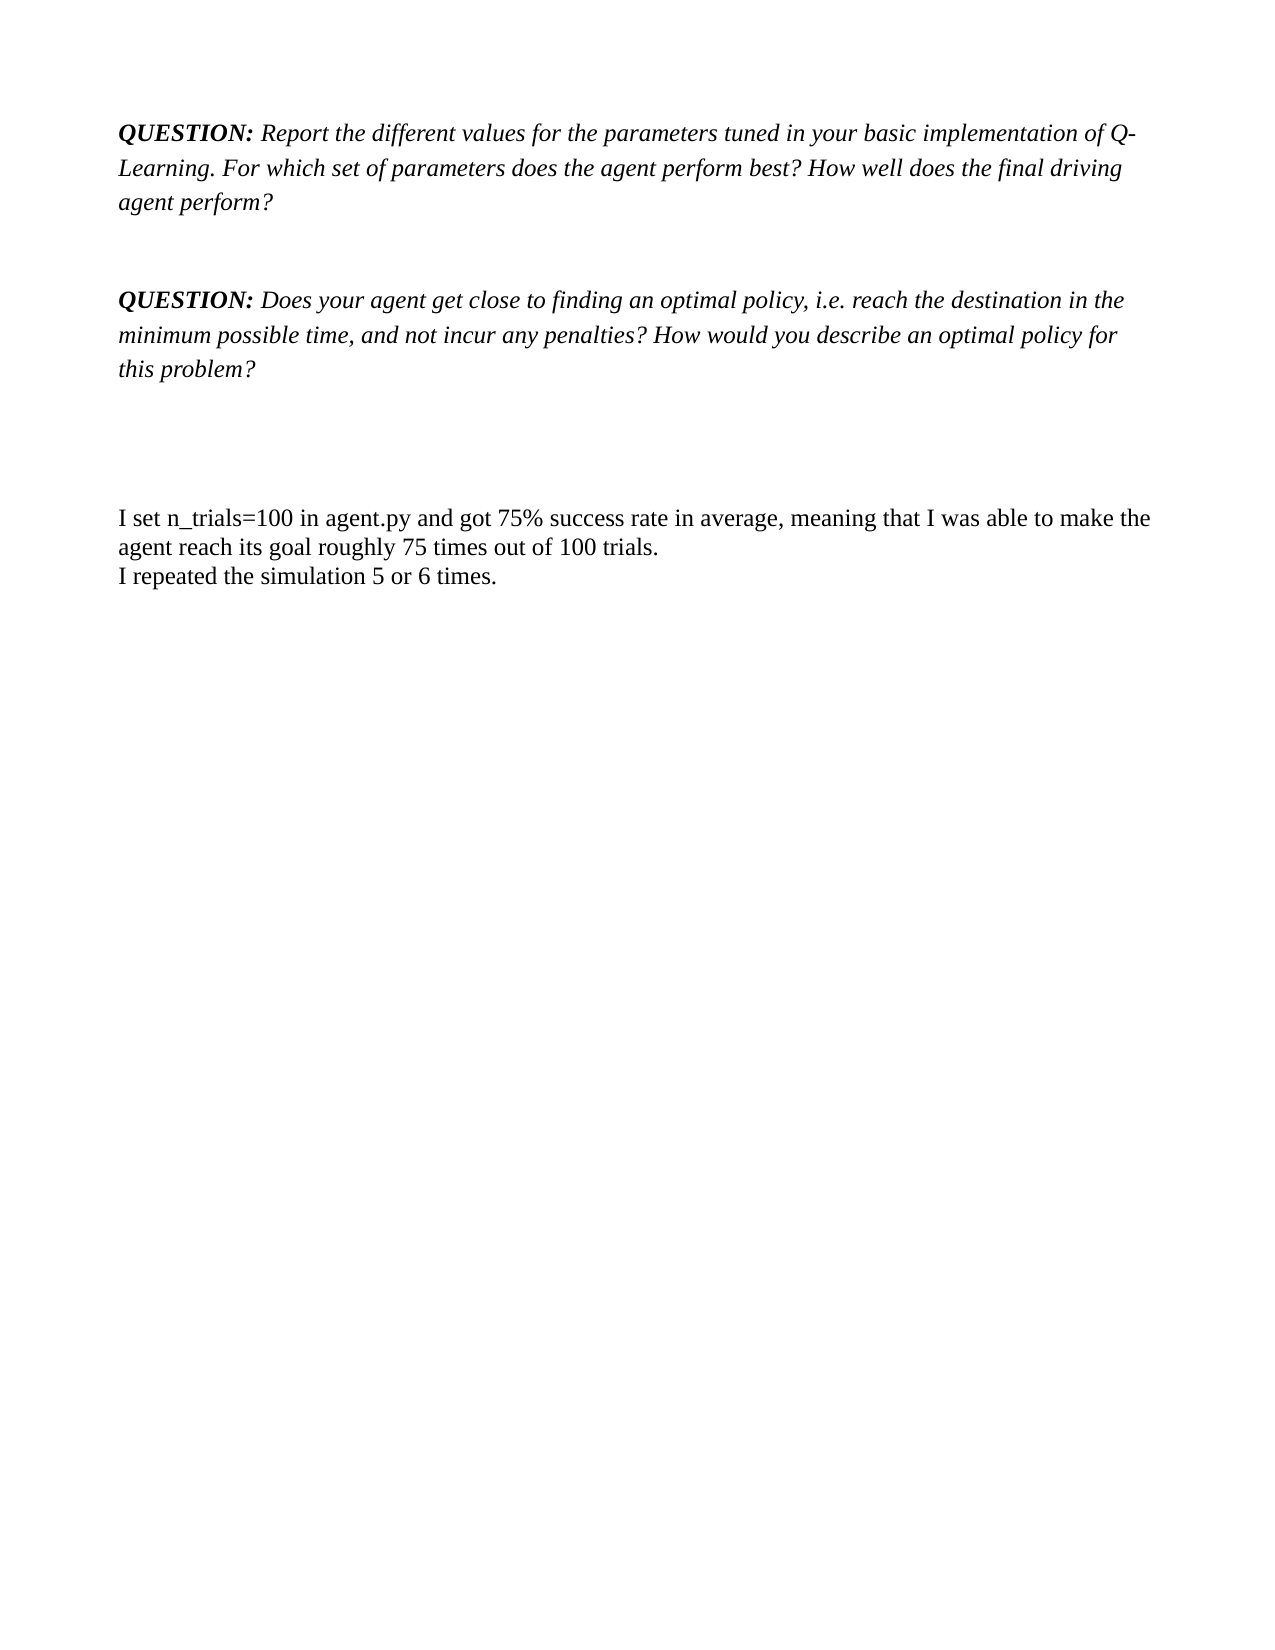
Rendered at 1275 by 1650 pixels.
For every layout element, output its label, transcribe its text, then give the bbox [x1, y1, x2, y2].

text QUESTION: Report the different values for the parameters tuned in your basic implementation of Q-Learning. For which set of parameters does the agent perform best? How well does the final driving agent perform? [118, 118, 1157, 216]
text QUESTION: Does your agent get close to finding an optimal policy, i.e. reach the destination in the minimum possible time, and not incur any penalties? How would you describe an optimal policy for this problem? [118, 285, 1157, 383]
text I repeated the simulation 5 or 6 times. [118, 561, 1157, 589]
text I set n_trials=100 in agent.py and got 75% success rate in average, meaning that I was able to make the agent reach its goal roughly 75 times out of 100 trials. [118, 503, 1157, 561]
